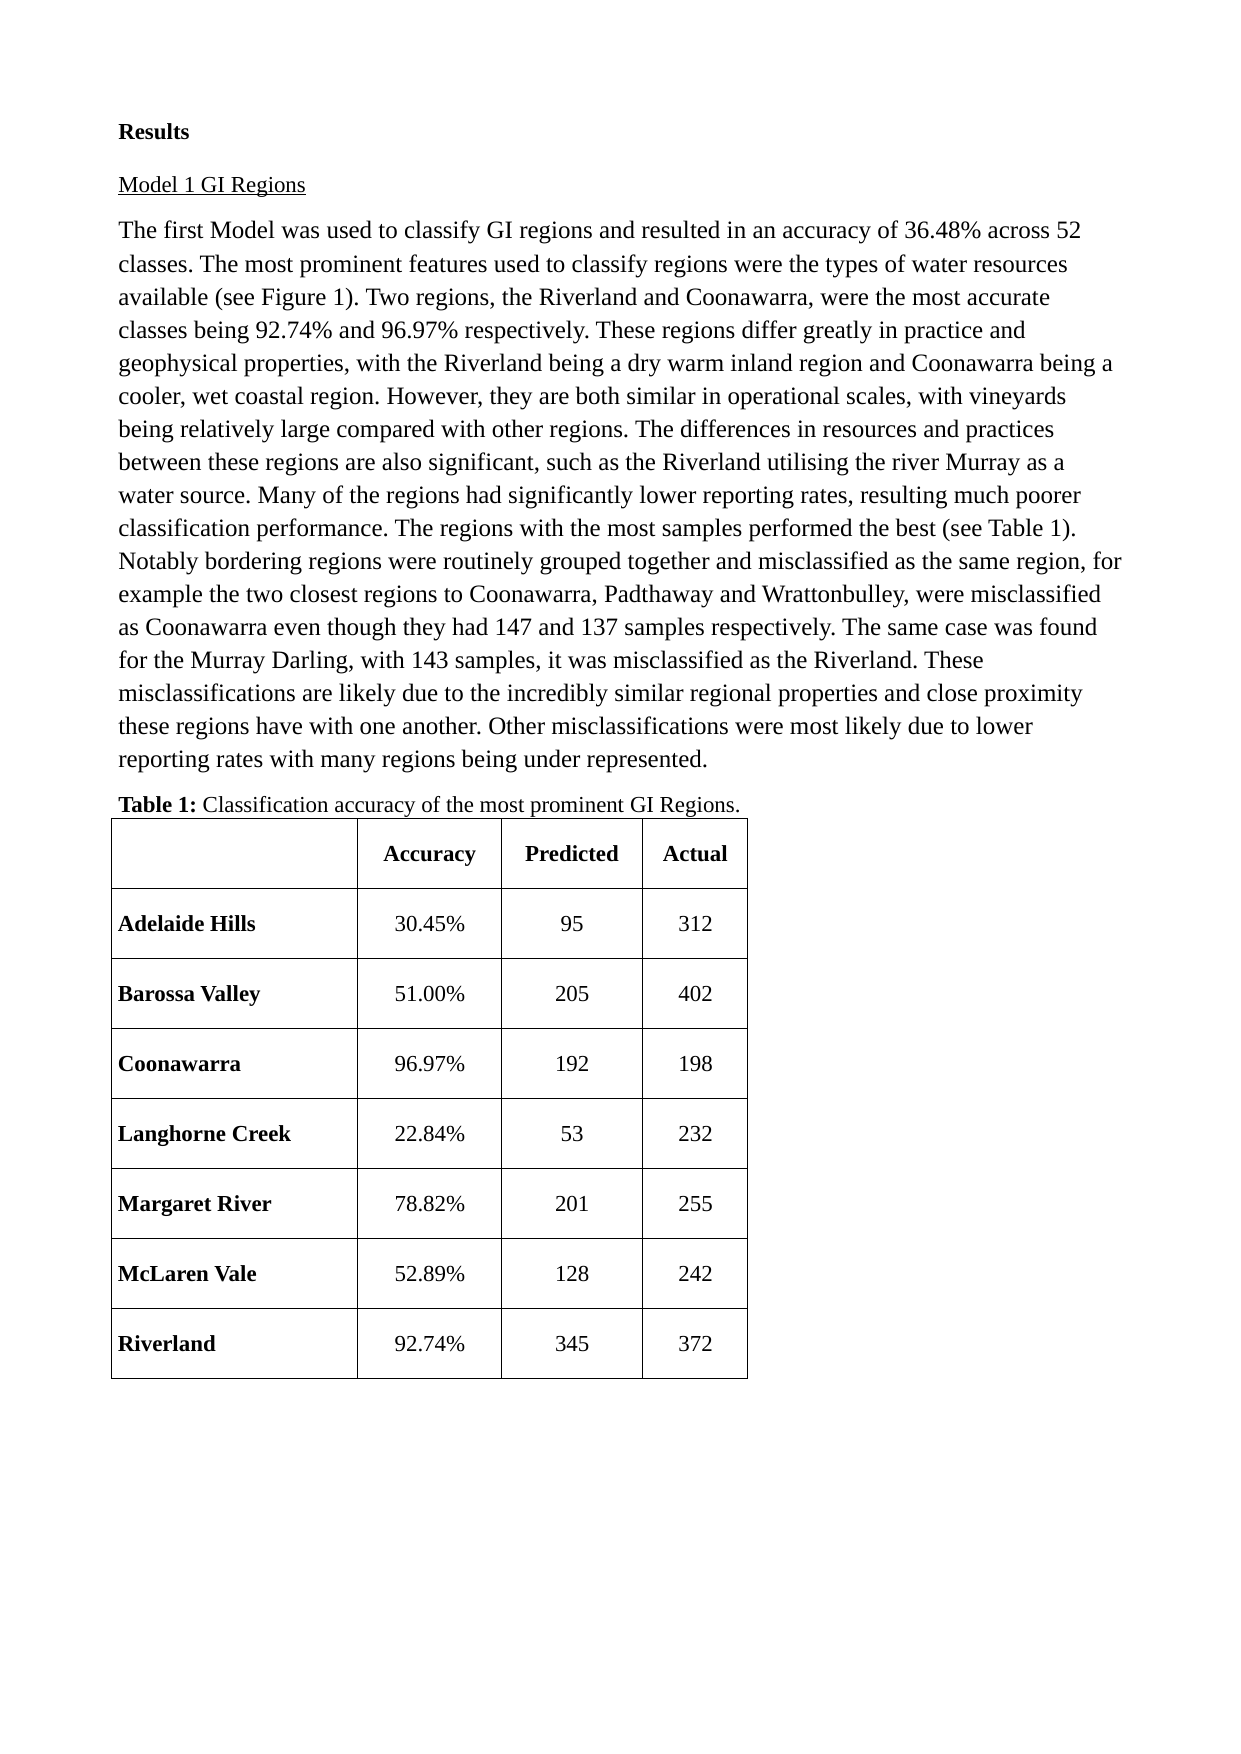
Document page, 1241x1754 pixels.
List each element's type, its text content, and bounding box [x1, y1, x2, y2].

table_cell 95 [502, 889, 642, 958]
list Table 1: Classification accuracy of the most prominent GI Regions. [118, 792, 1122, 818]
table_cell Barossa Valley [112, 959, 357, 1028]
table_cell 22.84% [358, 1099, 501, 1168]
table_cell 30.45% [358, 889, 501, 958]
table_cell 52.89% [358, 1239, 501, 1308]
text The first Model was used to classify GI regions and resulted in an accuracy of 36.48% across 52 classes. The most prominent features used to classify regions were the types of water resources available (see Figure 1). Two regions, the Riverland and Coonawarra, were the most accurate classes being 92.74% and 96.97% respectively. These regions differ greatly in practice and geophysical properties, with the Riverland being a dry warm inland region and Coonawarra being a cooler, wet coastal region. However, they are both similar in operational scales, with vineyards being relatively large compared with other regions. The differences in resources and practices between these regions are also significant, such as the Riverland utilising the river Murray as a water source. Many of the regions had significantly lower reporting rates, resulting much poorer classification performance. The regions with the most samples performed the best (see Table 1). Notably bordering regions were routinely grouped together and misclassified as the same region, for example the two closest regions to Coonawarra, Padthaway and Wrattonbulley, were misclassified as Coonawarra even though they had 147 and 137 samples respectively. The same case was found for the Murray Darling, with 143 samples, it was misclassified as the Riverland. These misclassifications are likely due to the incredibly similar regional properties and close proximity these regions have with one another. Other misclassifications were most likely due to lower reporting rates with many regions being under represented. [118, 216, 1122, 773]
table_cell 312 [643, 889, 747, 958]
table_cell 51.00% [358, 959, 501, 1028]
table_cell 78.82% [358, 1169, 501, 1238]
table_cell Margaret River [112, 1169, 357, 1238]
table_header Actual [643, 819, 747, 888]
table_cell 128 [502, 1239, 642, 1308]
table_cell 192 [502, 1029, 642, 1098]
table_cell 205 [502, 959, 642, 1028]
table_cell 201 [502, 1169, 642, 1238]
table_cell 198 [643, 1029, 747, 1098]
table_cell Riverland [112, 1309, 357, 1378]
table_cell 345 [502, 1309, 642, 1378]
table_cell 96.97% [358, 1029, 501, 1098]
table_cell Adelaide Hills [112, 889, 357, 958]
list Results [118, 118, 1122, 144]
table_header Predicted [502, 819, 642, 888]
table_header Accuracy [358, 819, 501, 888]
table_cell 92.74% [358, 1309, 501, 1378]
text Model 1 GI Regions [118, 171, 1122, 197]
table_cell 232 [643, 1099, 747, 1168]
table_cell Langhorne Creek [112, 1099, 357, 1168]
table_cell 242 [643, 1239, 747, 1308]
table_cell 402 [643, 959, 747, 1028]
table_cell 372 [643, 1309, 747, 1378]
table_header [112, 819, 357, 888]
table_cell McLaren Vale [112, 1239, 357, 1308]
table_cell 53 [502, 1099, 642, 1168]
table_cell 255 [643, 1169, 747, 1238]
table_cell Coonawarra [112, 1029, 357, 1098]
